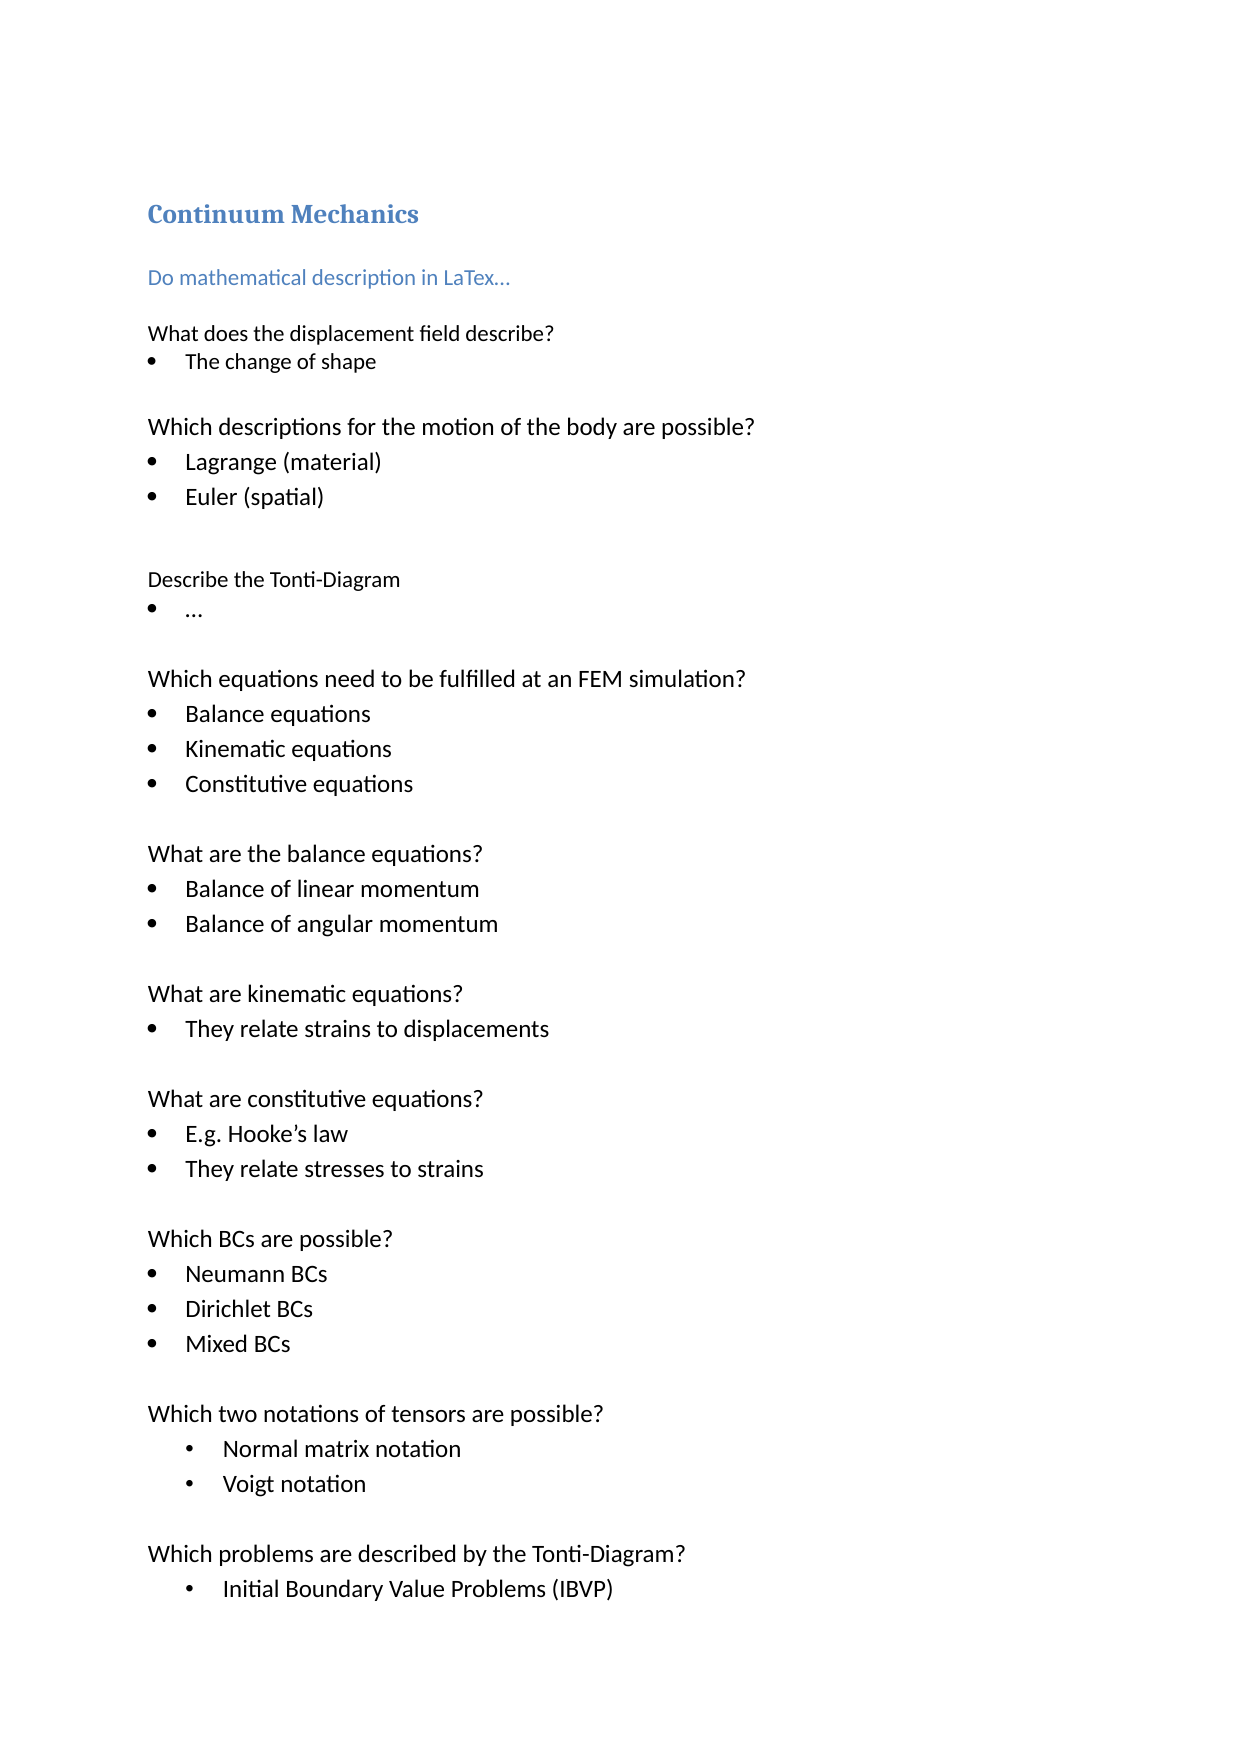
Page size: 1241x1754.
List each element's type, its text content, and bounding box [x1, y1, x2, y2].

list Which BCs are possible? [148, 1223, 1093, 1253]
list Initial Boundary Value Problems (IBVP) [185, 1573, 1093, 1603]
list E.g. Hooke’s law [148, 1118, 1093, 1148]
list Voigt notation [185, 1468, 1093, 1498]
list Euler (spatial) [148, 481, 1093, 512]
list Which equations need to be fulfilled at an FEM simulation? [148, 663, 1093, 693]
list Dirichlet BCs [148, 1293, 1093, 1323]
list Normal matrix notation [185, 1433, 1093, 1463]
list What are the balance equations? [148, 838, 1093, 868]
list Which two notations of tensors are possible? [148, 1398, 1093, 1428]
list They relate stresses to strains [148, 1153, 1093, 1183]
list Which descriptions for the motion of the body are possible? [148, 411, 1093, 442]
list Kinematic equations [148, 733, 1093, 763]
text Describe the Tonti-Diagram [148, 565, 1093, 593]
list They relate strains to displacements [148, 1013, 1093, 1043]
list Balance of angular momentum [148, 908, 1093, 938]
list Neumann BCs [148, 1258, 1093, 1288]
list Balance of linear momentum [148, 873, 1093, 903]
subtitle Continuum Mechanics [148, 199, 1093, 230]
text What does the displacement field describe? [148, 319, 1093, 347]
text Do mathematical description in LaTex… [148, 263, 1093, 291]
list What are kinematic equations? [148, 978, 1093, 1008]
list Which problems are described by the Tonti-Diagram? [148, 1538, 1093, 1568]
list Mixed BCs [148, 1328, 1093, 1358]
list The change of shape [148, 347, 1093, 375]
list … [148, 593, 1093, 623]
list What are constitutive equations? [148, 1083, 1093, 1113]
list Lagrange (material) [148, 446, 1093, 477]
list Constitutive equations [148, 768, 1093, 798]
list Balance equations [148, 698, 1093, 728]
